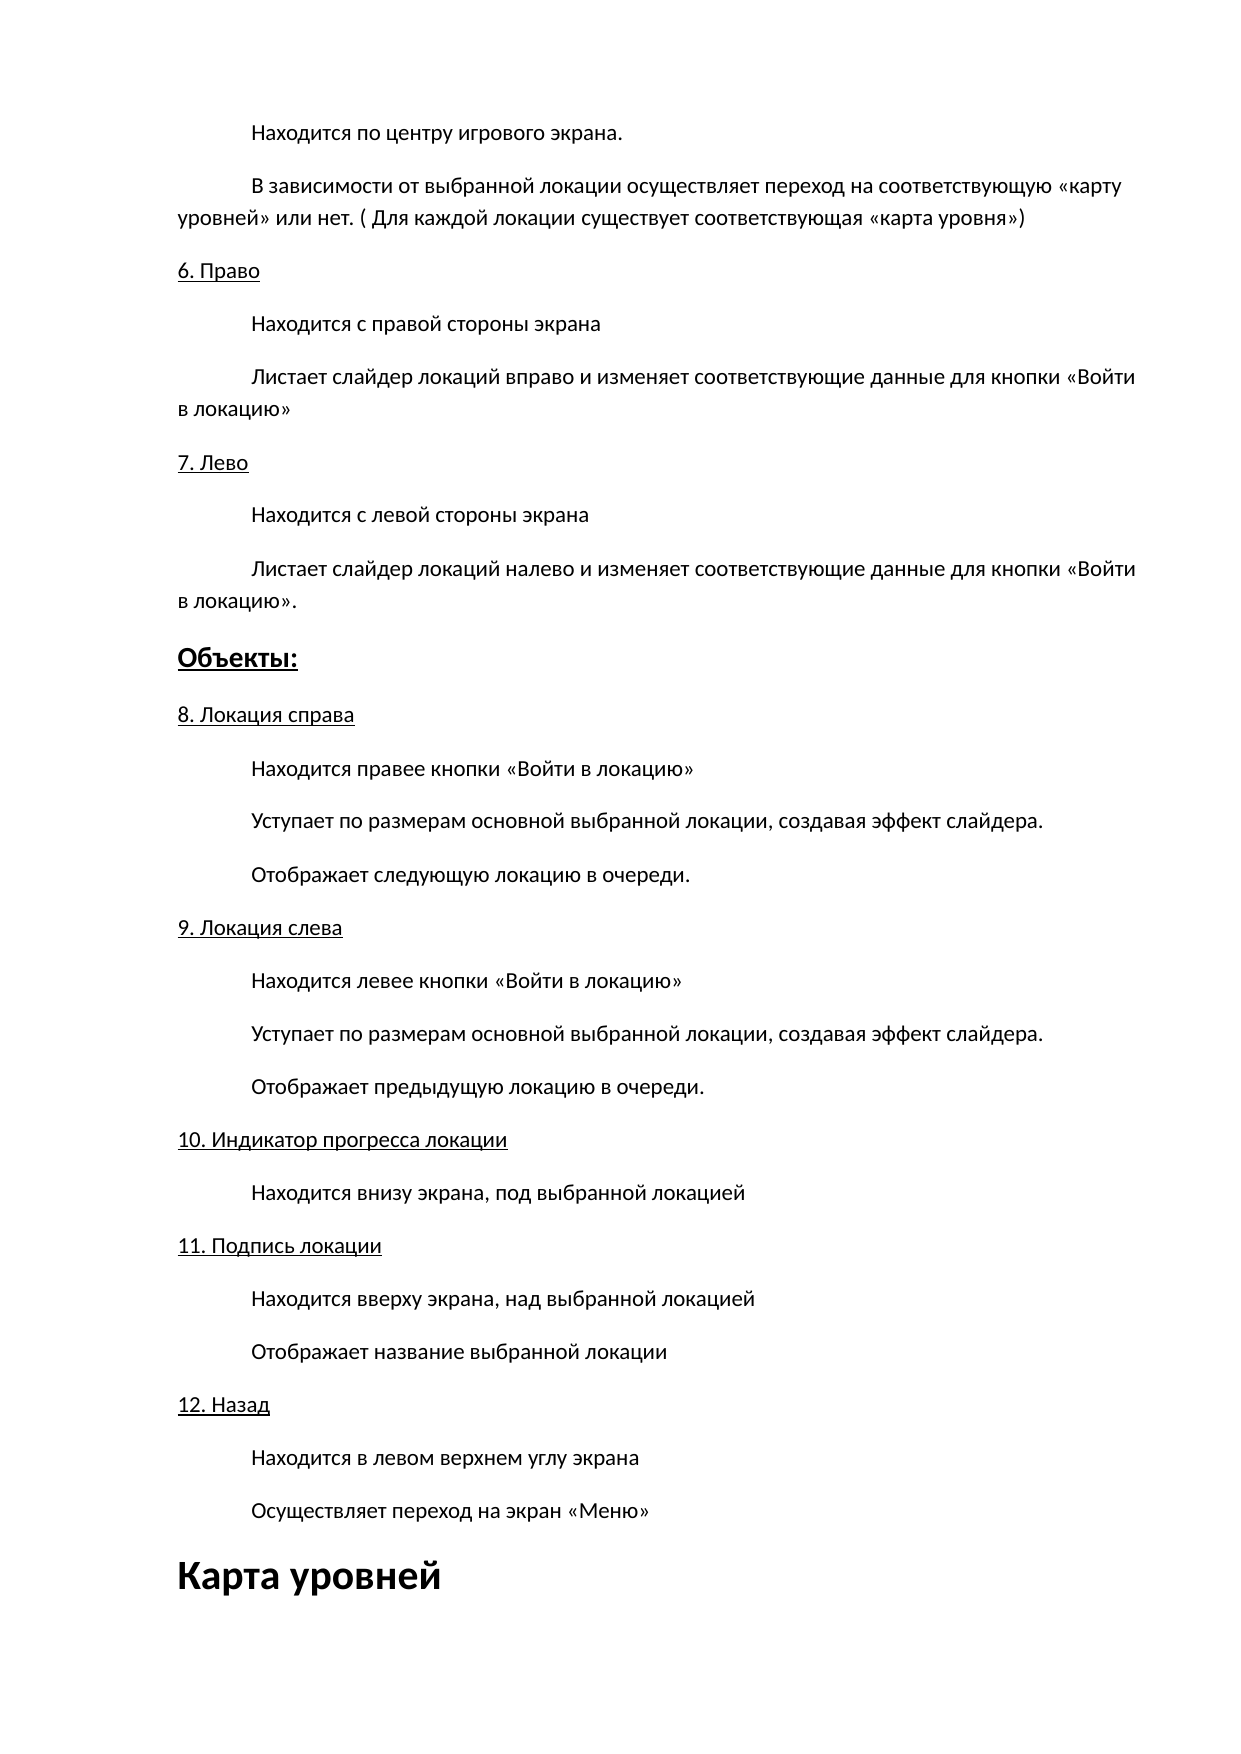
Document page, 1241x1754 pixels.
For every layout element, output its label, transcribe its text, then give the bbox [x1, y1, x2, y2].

text В зависимости от выбранной локации осуществляет переход на соответствующую «карту уровней» или нет. ( Для каждой локации существует соответствующая «карта уровня») [177, 171, 1152, 231]
text Объекты: [177, 639, 1152, 674]
text Отображает название выбранной локации [177, 1337, 1152, 1365]
text Листает слайдер локаций вправо и изменяет соответствующие данные для кнопки «Войти в локацию» [177, 362, 1152, 423]
text Находится по центру игрового экрана. [177, 118, 1152, 146]
text Находится с левой стороны экрана [177, 501, 1152, 529]
text 12. Назад [177, 1390, 1152, 1418]
text 10. Индикатор прогресса локации [177, 1125, 1152, 1153]
text Осуществляет переход на экран «Меню» [177, 1496, 1152, 1524]
text Находится внизу экрана, под выбранной локацией [177, 1178, 1152, 1206]
text Отображает следующую локацию в очереди. [177, 860, 1152, 888]
text Карта уровней [177, 1549, 1152, 1600]
text Находится левее кнопки «Войти в локацию» [177, 966, 1152, 994]
text 8. Локация справа [177, 701, 1152, 729]
text Находится с правой стороны экрана [177, 309, 1152, 337]
text Отображает предыдущую локацию в очереди. [177, 1072, 1152, 1100]
text Уступает по размерам основной выбранной локации, создавая эффект слайдера. [177, 1019, 1152, 1047]
text Находится вверху экрана, над выбранной локацией [177, 1284, 1152, 1312]
text Уступает по размерам основной выбранной локации, создавая эффект слайдера. [177, 807, 1152, 835]
text Находится правее кнопки «Войти в локацию» [177, 754, 1152, 782]
text 6. Право [177, 256, 1152, 284]
text 7. Лево [177, 448, 1152, 476]
text Листает слайдер локаций налево и изменяет соответствующие данные для кнопки «Войти в локацию». [177, 554, 1152, 614]
text Находится в левом верхнем углу экрана [177, 1443, 1152, 1471]
text 9. Локация слева [177, 913, 1152, 941]
text 11. Подпись локации [177, 1231, 1152, 1259]
